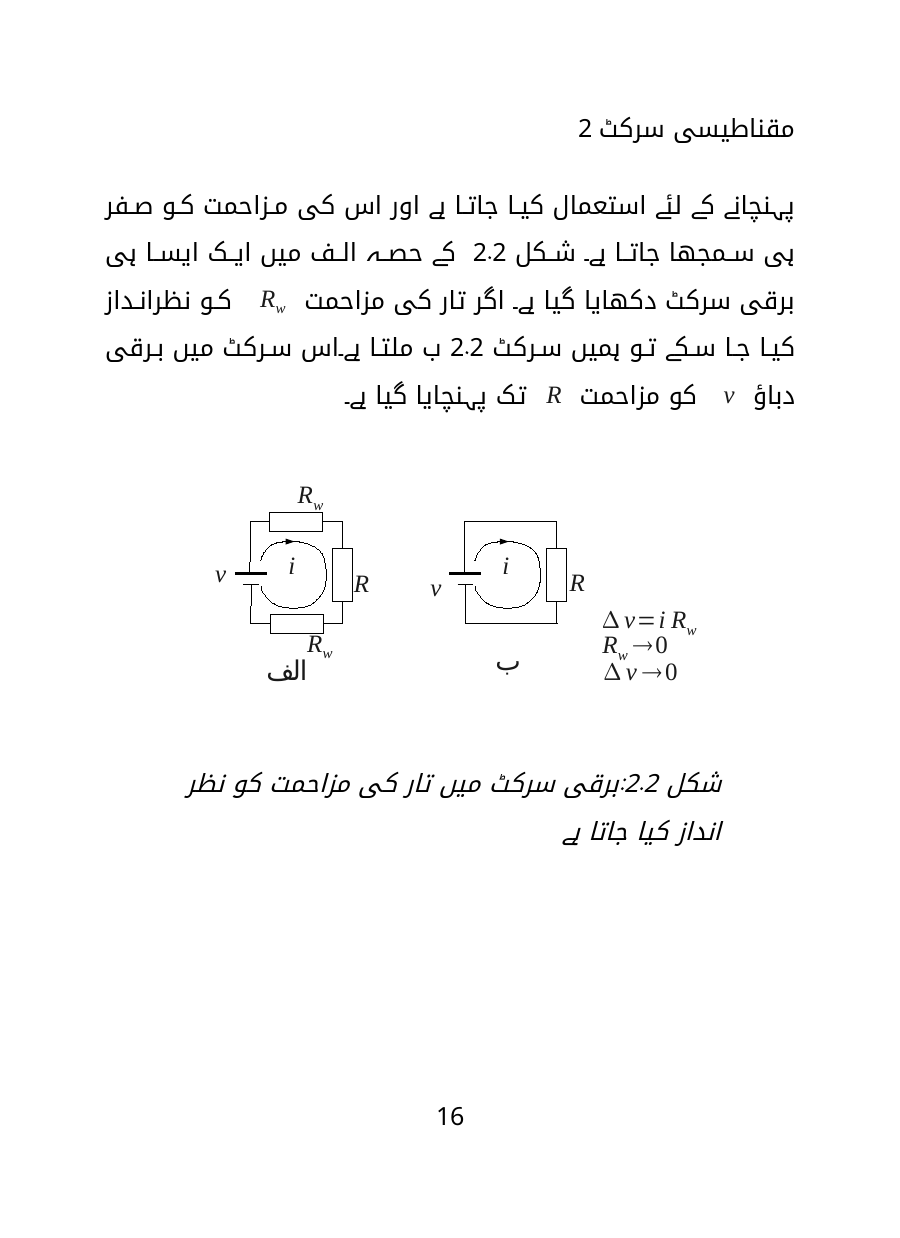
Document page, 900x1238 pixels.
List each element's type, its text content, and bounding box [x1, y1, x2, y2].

text شکل 2.2:برقی سرکٹ میں تار کی مزاحمت کو نظر انداز کیا جاتا ہے [179, 444, 721, 856]
text برقی سرکٹ میں برقی دباؤ کی وجہ سے سرکٹ میں برقی بہاو پیدا ہوتا ہے۔ تانبہ کی کنڈکٹیویٹی ہے جہاں کنڈکٹیویٹی کی اکائی ہے۔لہٰذا تانبہ کی بنی تار کی برقی مزاحمت قابلِ نظرانداز ہوتی ہے۔اگر ایسی تار میں برقی بہاؤہو، تو اس تار میں، اُہم کے قانون کے تحت، برقی دباؤ میں کمیبھی قابلِ نظر انداز ہو گی۔ اس کا مطلب ہے کہ یہ تار برقی دباؤ کو، بغیر کم کئے، ایک جگہ سے دوسری جگہ پہنچا سکتا ہے۔ اسی لئے تانبہ کی تار کو عموما برقی دباؤ ایک جگہ سے دوسری جگہ پہنچانے کے لئے استعمال کیا جاتا ہے اور اس کی مزاحمت کو صفر ہی سمجھا جاتا ہے۔ شکل 2.2 کے حصہ الف میں ایک ایسا ہی برقی سرکٹ دکھایا گیا ہے۔ اگر تار کی مزاحمت کو نظرانداز کیا جا سکے تو ہمیں سرکٹ 2.2 ب ملتا ہے۔اس سرکٹ میں برقی دباؤ کو مزاحمتتک پہنچایا گیا ہے۔ [105, 182, 795, 419]
